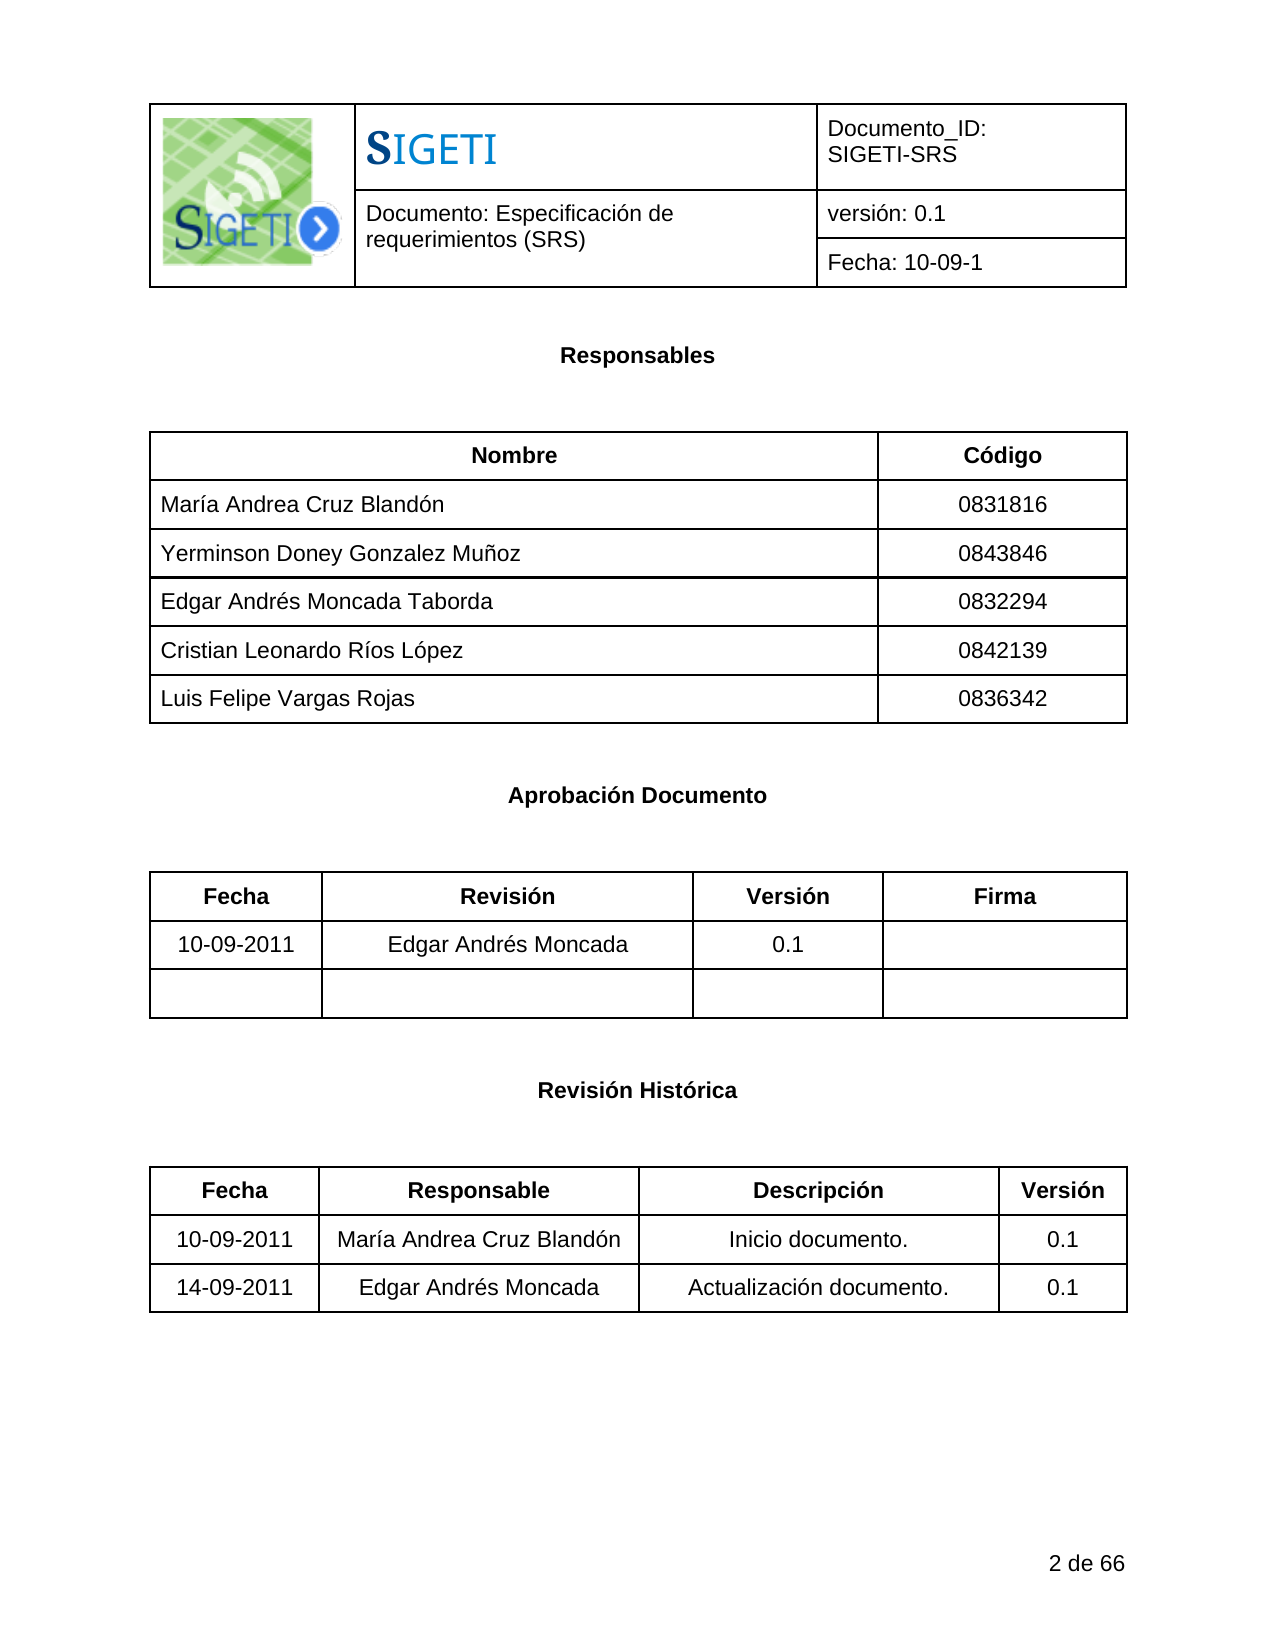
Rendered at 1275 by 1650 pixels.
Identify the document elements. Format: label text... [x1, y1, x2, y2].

table_cell 0.1 [694, 922, 882, 968]
table_cell 0.1 [1000, 1216, 1126, 1263]
table_cell 0836342 [879, 676, 1126, 722]
table_header Revisión [323, 873, 692, 919]
picture [162, 118, 343, 266]
table_cell Edgar Andrés Moncada [323, 922, 692, 968]
text Responsables [150, 343, 1125, 368]
table_cell María Andrea Cruz Blandón [151, 481, 877, 528]
table_header Firma [884, 873, 1126, 919]
table_header Versión [1000, 1168, 1126, 1214]
table_cell [694, 970, 882, 1017]
table_cell 0.1 [1000, 1265, 1126, 1311]
table_cell 10-09-2011 [151, 922, 321, 968]
table_header Descripción [640, 1168, 998, 1214]
table_cell Yerminson Doney Gonzalez Muñoz [151, 530, 877, 576]
table_cell 0843846 [879, 530, 1126, 576]
text Aprobación Documento [150, 783, 1125, 808]
table_cell [884, 970, 1126, 1017]
table_cell Edgar Andrés Moncada [320, 1265, 638, 1311]
table_cell María Andrea Cruz Blandón [320, 1216, 638, 1263]
table_cell 0831816 [879, 481, 1126, 528]
text Revisión Histórica [150, 1077, 1125, 1103]
table_cell [323, 970, 692, 1017]
table_cell 0832294 [879, 579, 1126, 625]
table_cell 10-09-2011 [151, 1216, 318, 1263]
table_header Versión [694, 873, 882, 919]
table_header Código [879, 433, 1126, 479]
table_header Nombre [151, 433, 877, 479]
table_header Fecha [151, 1168, 318, 1214]
table_header Responsable [320, 1168, 638, 1214]
table_header Fecha [151, 873, 321, 919]
table_cell [151, 970, 321, 1017]
table_cell Luis Felipe Vargas Rojas [151, 676, 877, 722]
table_cell 0842139 [879, 627, 1126, 673]
table_cell 14-09-2011 [151, 1265, 318, 1311]
table_cell Actualización documento. [640, 1265, 998, 1311]
table_cell Cristian Leonardo Ríos López [151, 627, 877, 673]
table_cell [884, 922, 1126, 968]
table_cell Inicio documento. [640, 1216, 998, 1263]
table_cell Edgar Andrés Moncada Taborda [151, 579, 877, 625]
